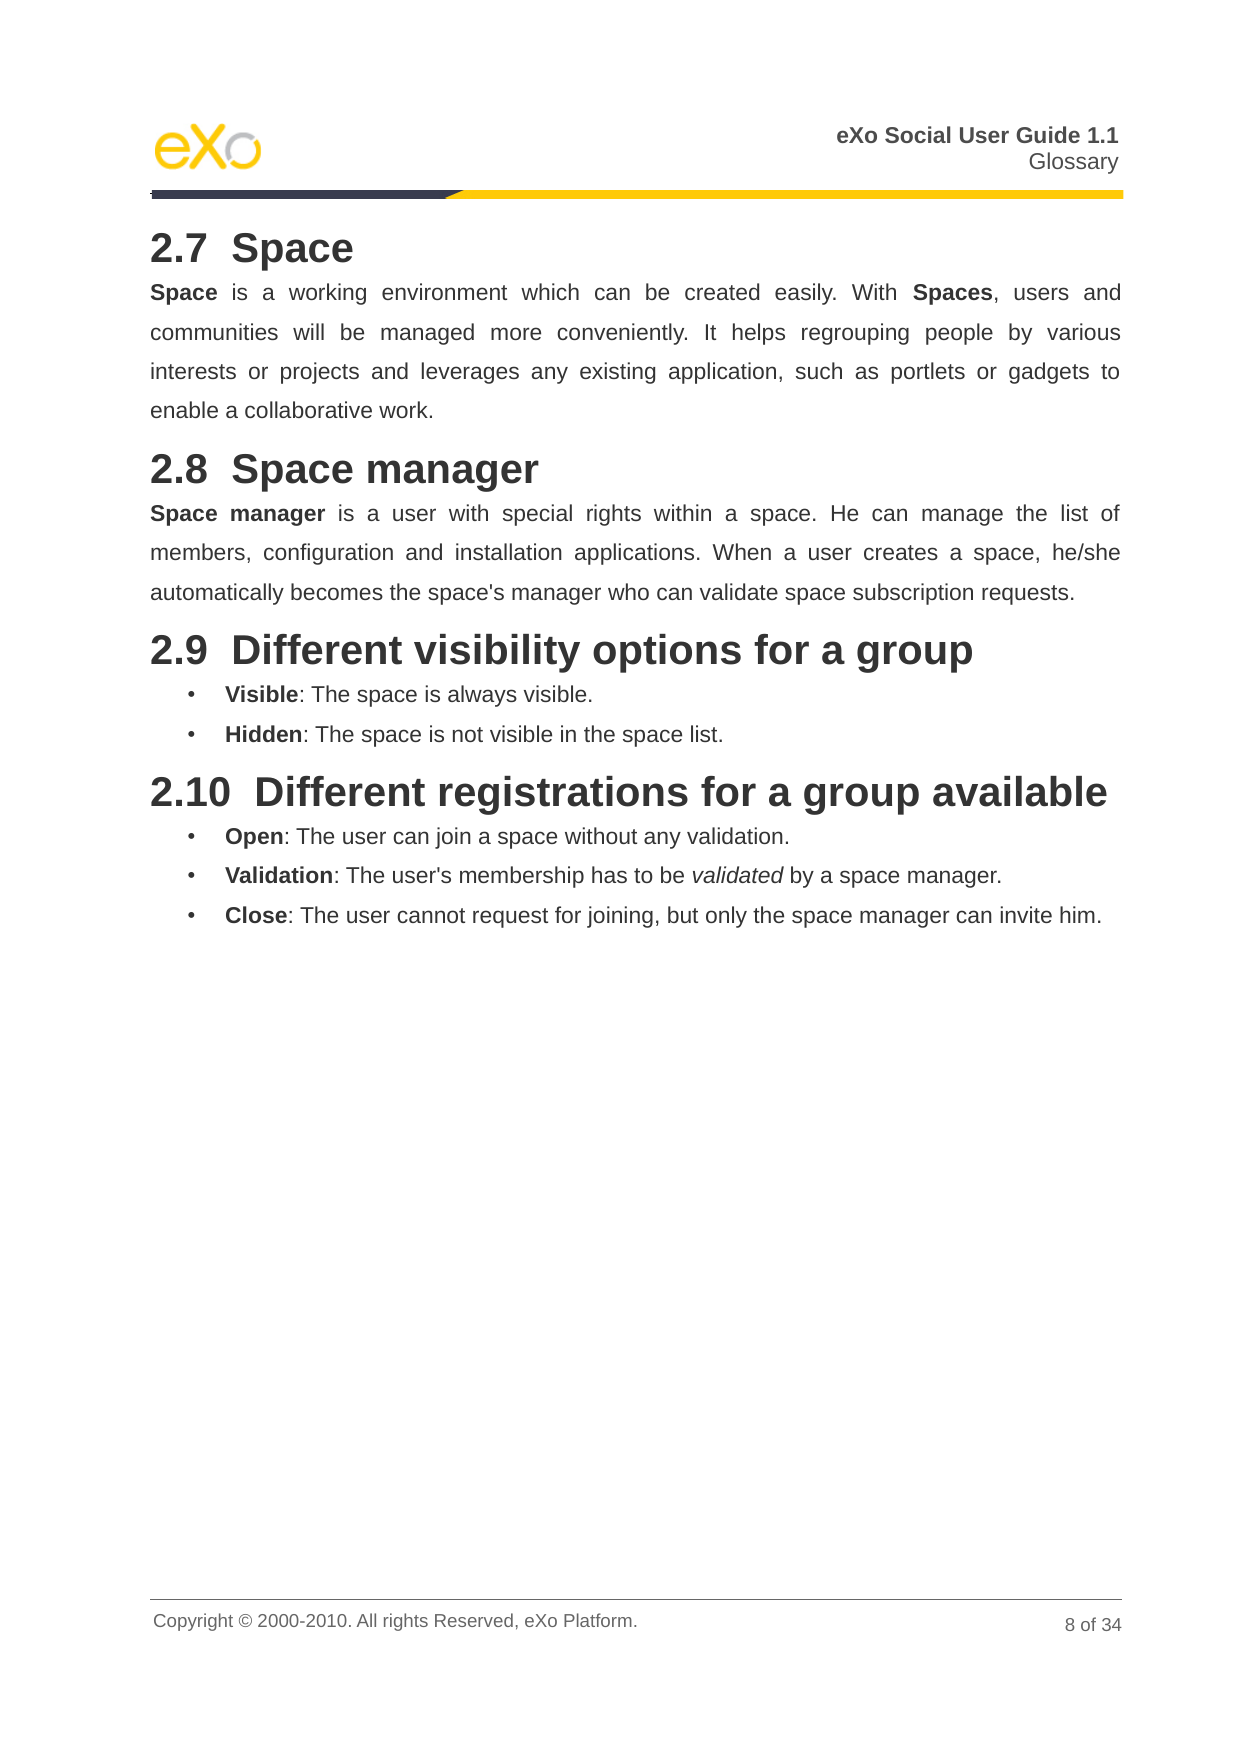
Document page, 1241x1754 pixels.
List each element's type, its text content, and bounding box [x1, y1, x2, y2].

text Space manager is a user with special rights within a space. He can manage the list of members, configuration and installation applications. When a user creates a space, he/she automatically becomes the space's manager who can validate space subscription requests. [150, 500, 1122, 605]
list Open: The user can join a space without any validation. [187, 823, 1122, 849]
text Space is a working environment which can be created easily. With Spaces, users and communities will be managed more conveniently. It helps regrouping people by various interests or projects and leverages any existing application, such as portlets or gadgets to enable a collaborative work. [150, 279, 1122, 424]
picture [151, 190, 1124, 199]
subtitle Different visibility options for a group [150, 626, 1122, 674]
list Close: The user cannot request for joining, but only the space manager can invite him. [187, 902, 1122, 928]
subtitle Different registrations for a group available [150, 768, 1122, 816]
subtitle Space [150, 223, 1122, 271]
list Visible: The space is always visible. [187, 681, 1122, 707]
list Validation: The user's membership has to be validated by a space manager. [187, 862, 1122, 889]
list Hidden: The space is not visible in the space list. [187, 721, 1122, 747]
subtitle Space manager [150, 444, 1122, 492]
picture [155, 123, 262, 170]
